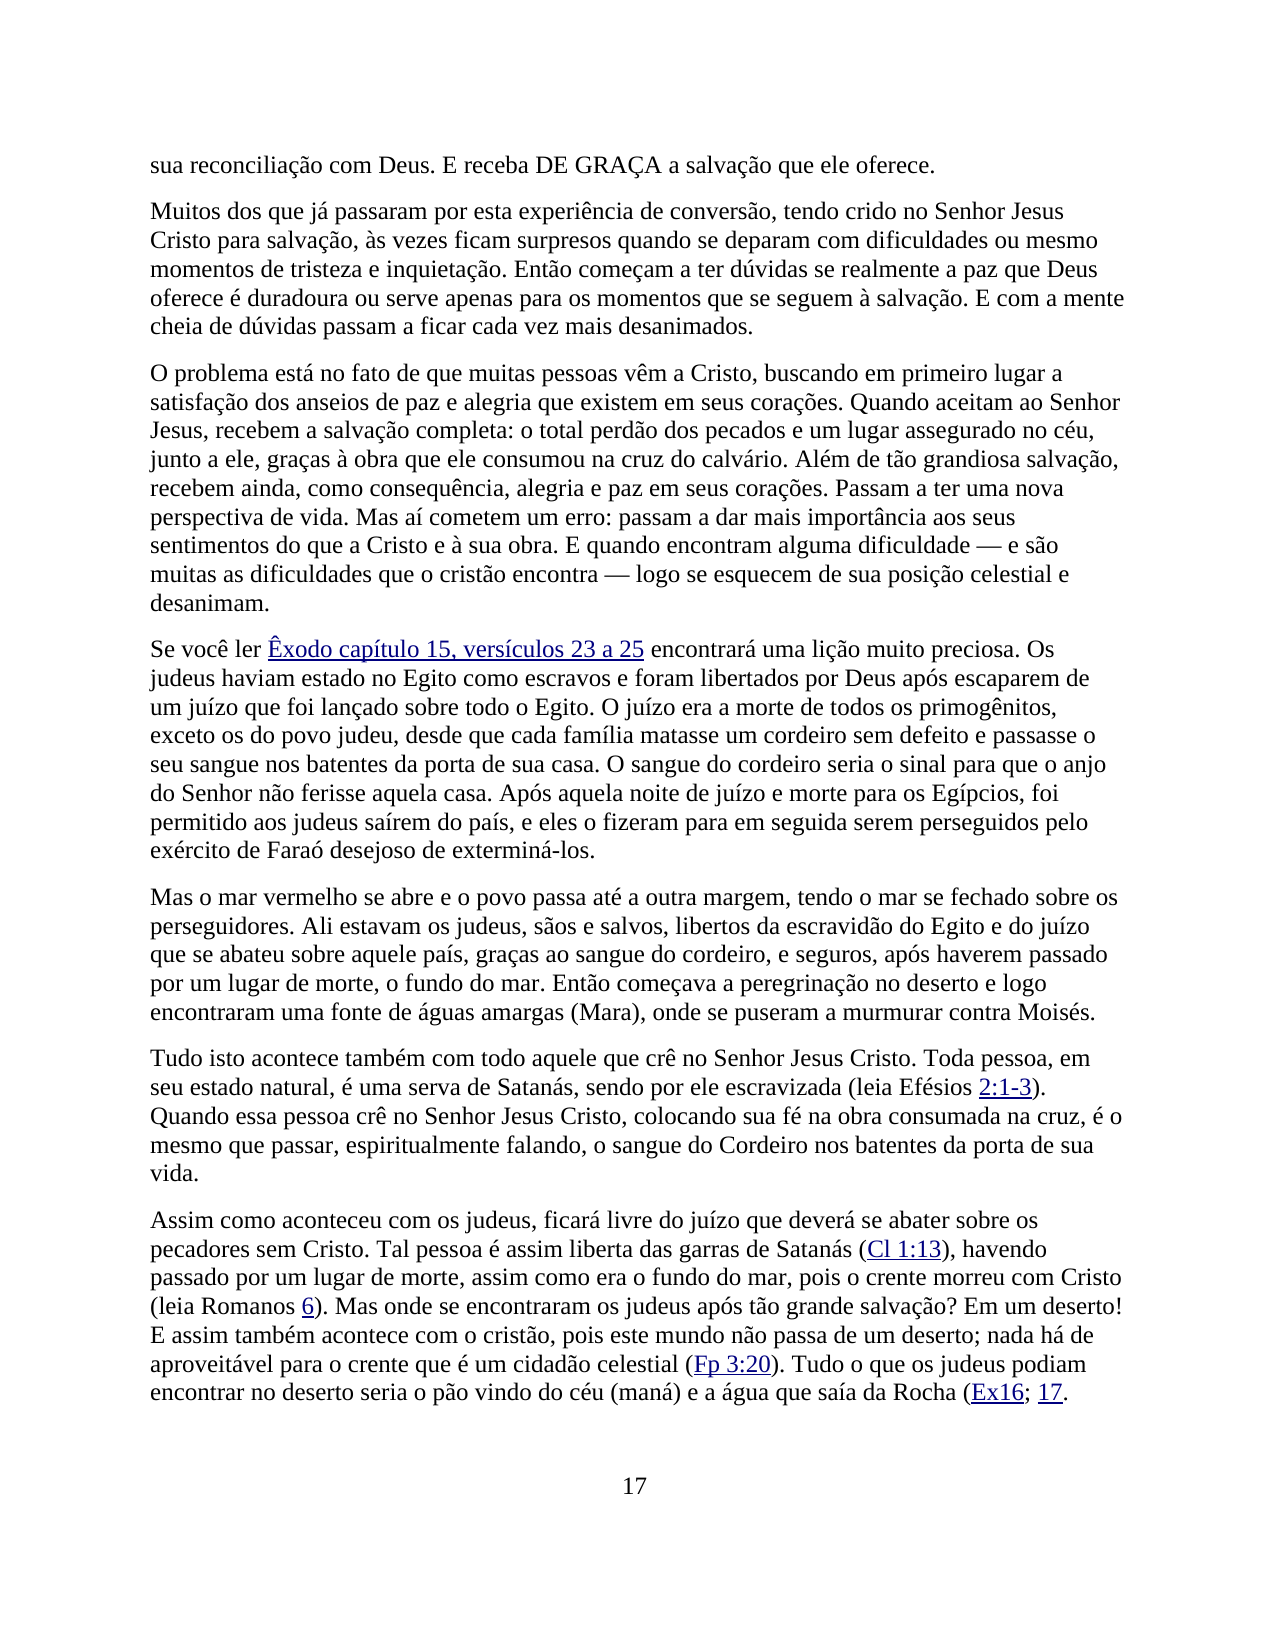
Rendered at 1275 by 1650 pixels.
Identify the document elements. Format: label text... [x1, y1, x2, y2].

text Tudo isto acontece também com todo aquele que crê no Senhor Jesus Cristo. Toda pessoa, em seu estado natural, é uma serva de Satanás, sendo por ele escravizada (leia Efésios 2:1-3). Quando essa pessoa crê no Senhor Jesus Cristo, colocando sua fé na obra consumada na cruz, é o mesmo que passar, espiritualmente falando, o sangue do Cordeiro nos batentes da porta de sua vida. [150, 1043, 1125, 1187]
text Mas o mar vermelho se abre e o povo passa até a outra margem, tendo o mar se fechado sobre os perseguidores. Ali estavam os judeus, sãos e salvos, libertos da escravidão do Egito e do juízo que se abateu sobre aquele país, graças ao sangue do cordeiro, e seguros, após haverem passado por um lugar de morte, o fundo do mar. Então começava a peregrinação no deserto e logo encontraram uma fonte de águas amargas (Mara), onde se puseram a murmurar contra Moisés. [150, 882, 1125, 1026]
text Assim como aconteceu com os judeus, ficará livre do juízo que deverá se abater sobre os pecadores sem Cristo. Tal pessoa é assim liberta das garras de Satanás (Cl 1:13), havendo passado por um lugar de morte, assim como era o fundo do mar, pois o crente morreu com Cristo (leia Romanos 6). Mas onde se encontraram os judeus após tão grande salvação? Em um deserto! E assim também acontece com o cristão, pois este mundo não passa de um deserto; nada há de aproveitável para o crente que é um cidadão celestial (Fp 3:20). Tudo o que os judeus podiam encontrar no deserto seria o pão vindo do céu (maná) e a água que saía da Rocha (Ex16; 17. [150, 1205, 1125, 1406]
text O problema está no fato de que muitas pessoas vêm a Cristo, buscando em primeiro lugar a satisfação dos anseios de paz e alegria que existem em seus corações. Quando aceitam ao Senhor Jesus, recebem a salvação completa: o total perdão dos pecados e um lugar assegurado no céu, junto a ele, graças à obra que ele consumou na cruz do calvário. Além de tão grandiosa salvação, recebem ainda, como consequência, alegria e paz em seus corações. Passam a ter uma nova perspectiva de vida. Mas aí cometem um erro: passam a dar mais importância aos seus sentimentos do que a Cristo e à sua obra. E quando encontram alguma dificuldade — e são muitas as dificuldades que o cristão encontra — logo se esquecem de sua posição celestial e desanimam. [150, 358, 1125, 617]
text Se você ler Êxodo capítulo 15, versículos 23 a 25 encontrará uma lição muito preciosa. Os judeus haviam estado no Egito como escravos e foram libertados por Deus após escaparem de um juízo que foi lançado sobre todo o Egito. O juízo era a morte de todos os primogênitos, exceto os do povo judeu, desde que cada família matasse um cordeiro sem defeito e passasse o seu sangue nos batentes da porta de sua casa. O sangue do cordeiro seria o sinal para que o anjo do Senhor não ferisse aquela casa. Após aquela noite de juízo e morte para os Egípcios, foi permitido aos judeus saírem do país, e eles o fizeram para em seguida serem perseguidos pelo exército de Faraó desejoso de exterminá-los. [150, 634, 1125, 864]
text sua reconciliação com Deus. E receba DE GRAÇA a salvação que ele oferece. [150, 150, 1125, 179]
text Muitos dos que já passaram por esta experiência de conversão, tendo crido no Senhor Jesus Cristo para salvação, às vezes ficam surpresos quando se deparam com dificuldades ou mesmo momentos de tristeza e inquietação. Então começam a ter dúvidas se realmente a paz que Deus oferece é duradoura ou serve apenas para os momentos que se seguem à salvação. E com a mente cheia de dúvidas passam a ficar cada vez mais desanimados. [150, 196, 1125, 340]
